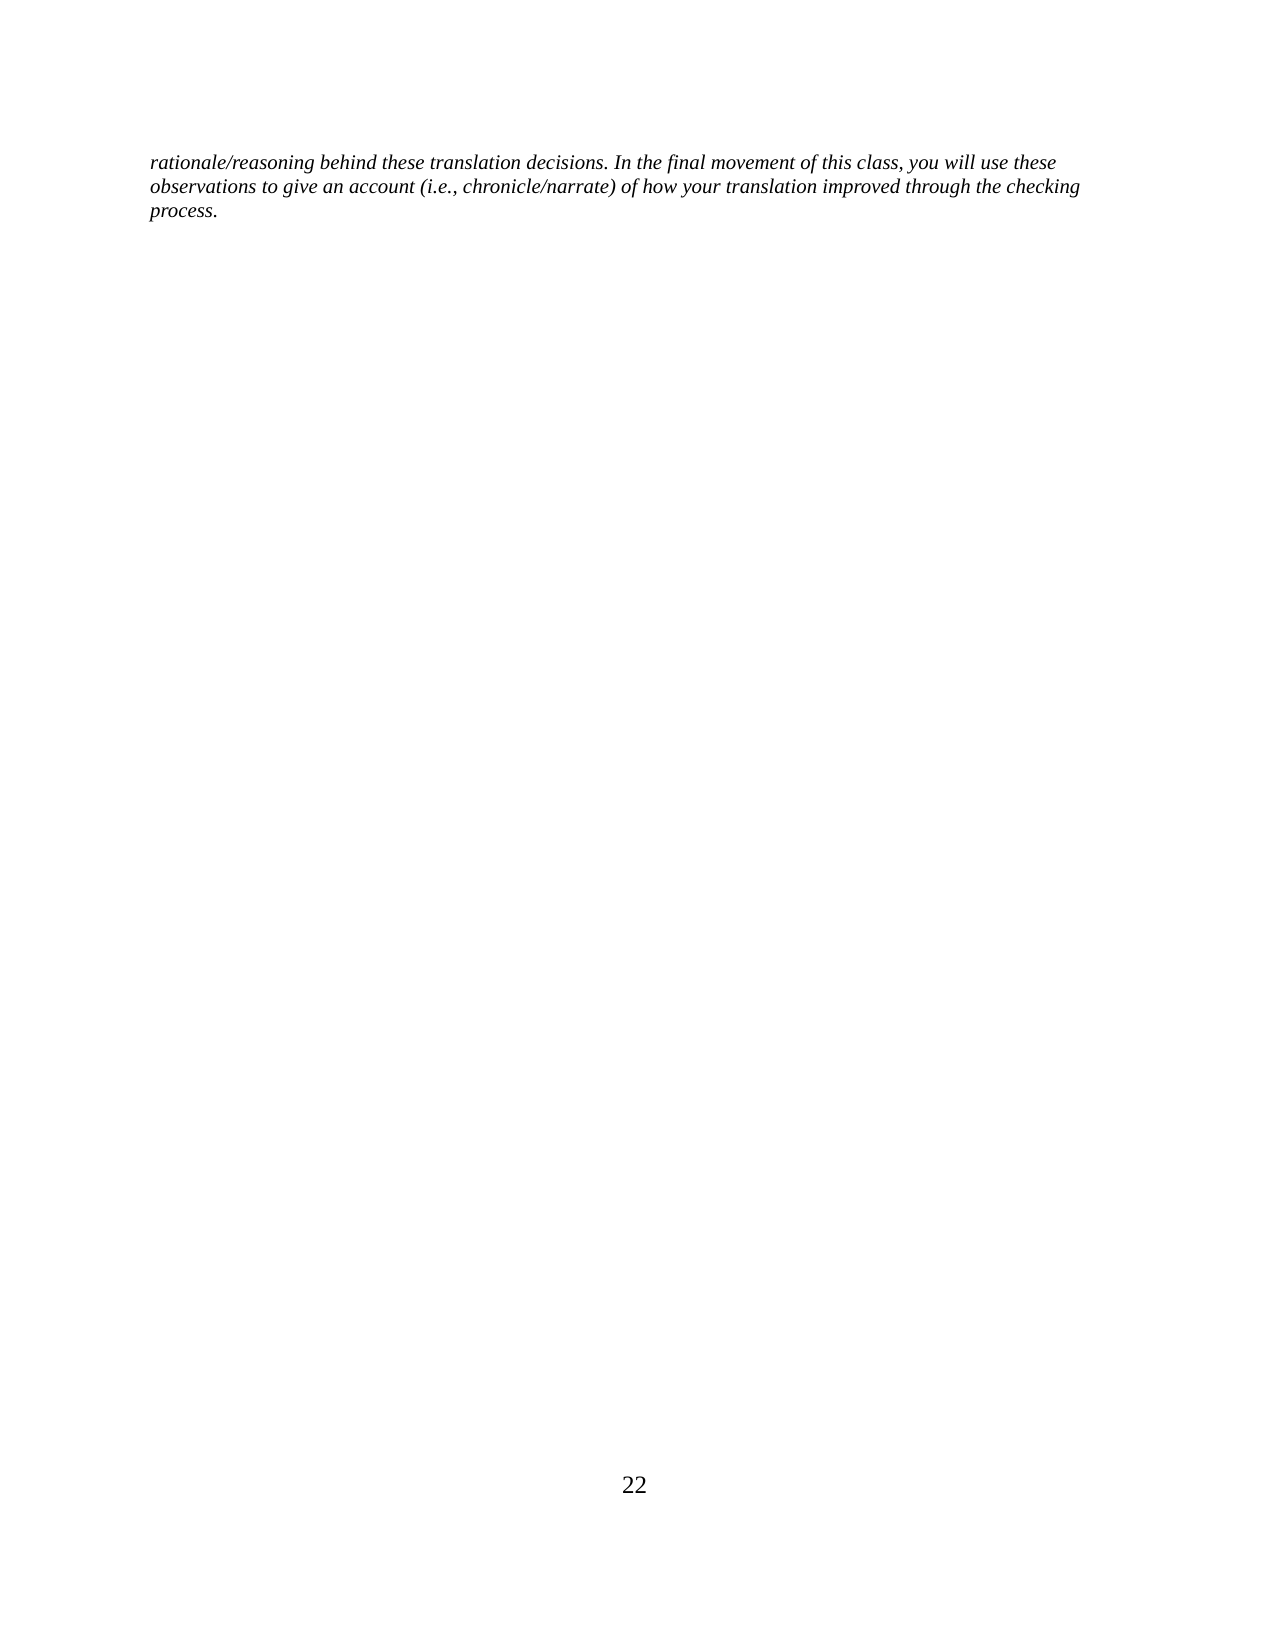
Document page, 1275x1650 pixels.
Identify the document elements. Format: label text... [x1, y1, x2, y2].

text rationale/reasoning behind these translation decisions. In the final movement of this class, you will use these observations to give an account (i.e., chronicle/narrate) of how your translation improved through the checking process. [150, 150, 1125, 222]
